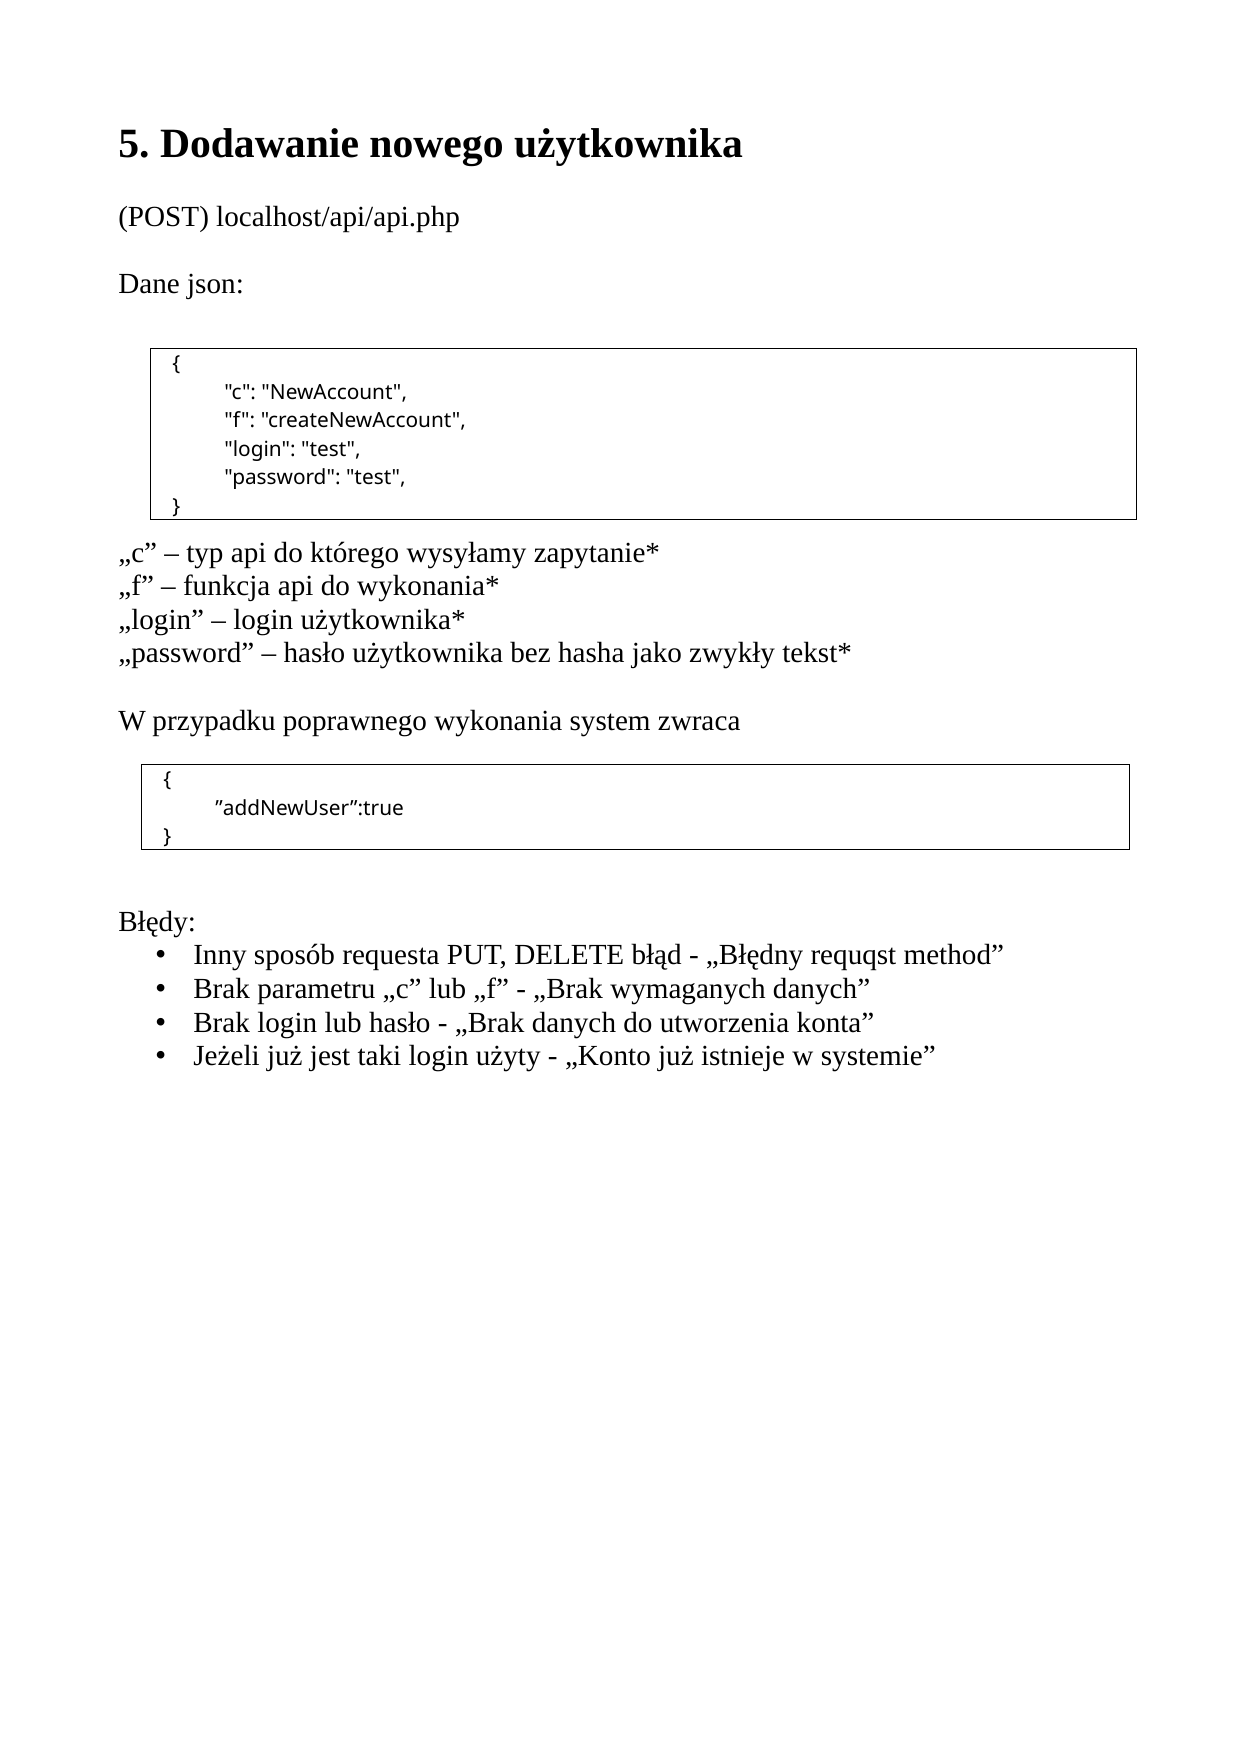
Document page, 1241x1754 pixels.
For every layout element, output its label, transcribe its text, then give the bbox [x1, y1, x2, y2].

text Błędy: [118, 904, 1122, 937]
text (POST) localhost/api/api.php [118, 199, 1122, 233]
text W przypadku poprawnego wykonania system zwraca [118, 703, 1122, 736]
list Brak login lub hasło - „Brak danych do utworzenia konta” [156, 1005, 1122, 1038]
text „f” – funkcja api do wykonania* [118, 568, 1122, 602]
list Jeżeli już jest taki login użyty - „Konto już istnieje w systemie” [156, 1038, 1122, 1072]
text Dane json: [118, 267, 1122, 300]
text „login” – login użytkownika* [118, 602, 1122, 636]
list Brak parametru „c” lub „f” - „Brak wymaganych danych” [156, 971, 1122, 1005]
list Inny sposób requesta PUT, DELETE błąd - „Błędny requqst method” [156, 937, 1122, 971]
text 5. Dodawanie nowego użytkownika [118, 118, 1122, 166]
text „password” – hasło użytkownika bez hasha jako zwykły tekst* [118, 636, 1122, 669]
text „c” – typ api do którego wysyłamy zapytanie* [118, 535, 1122, 568]
